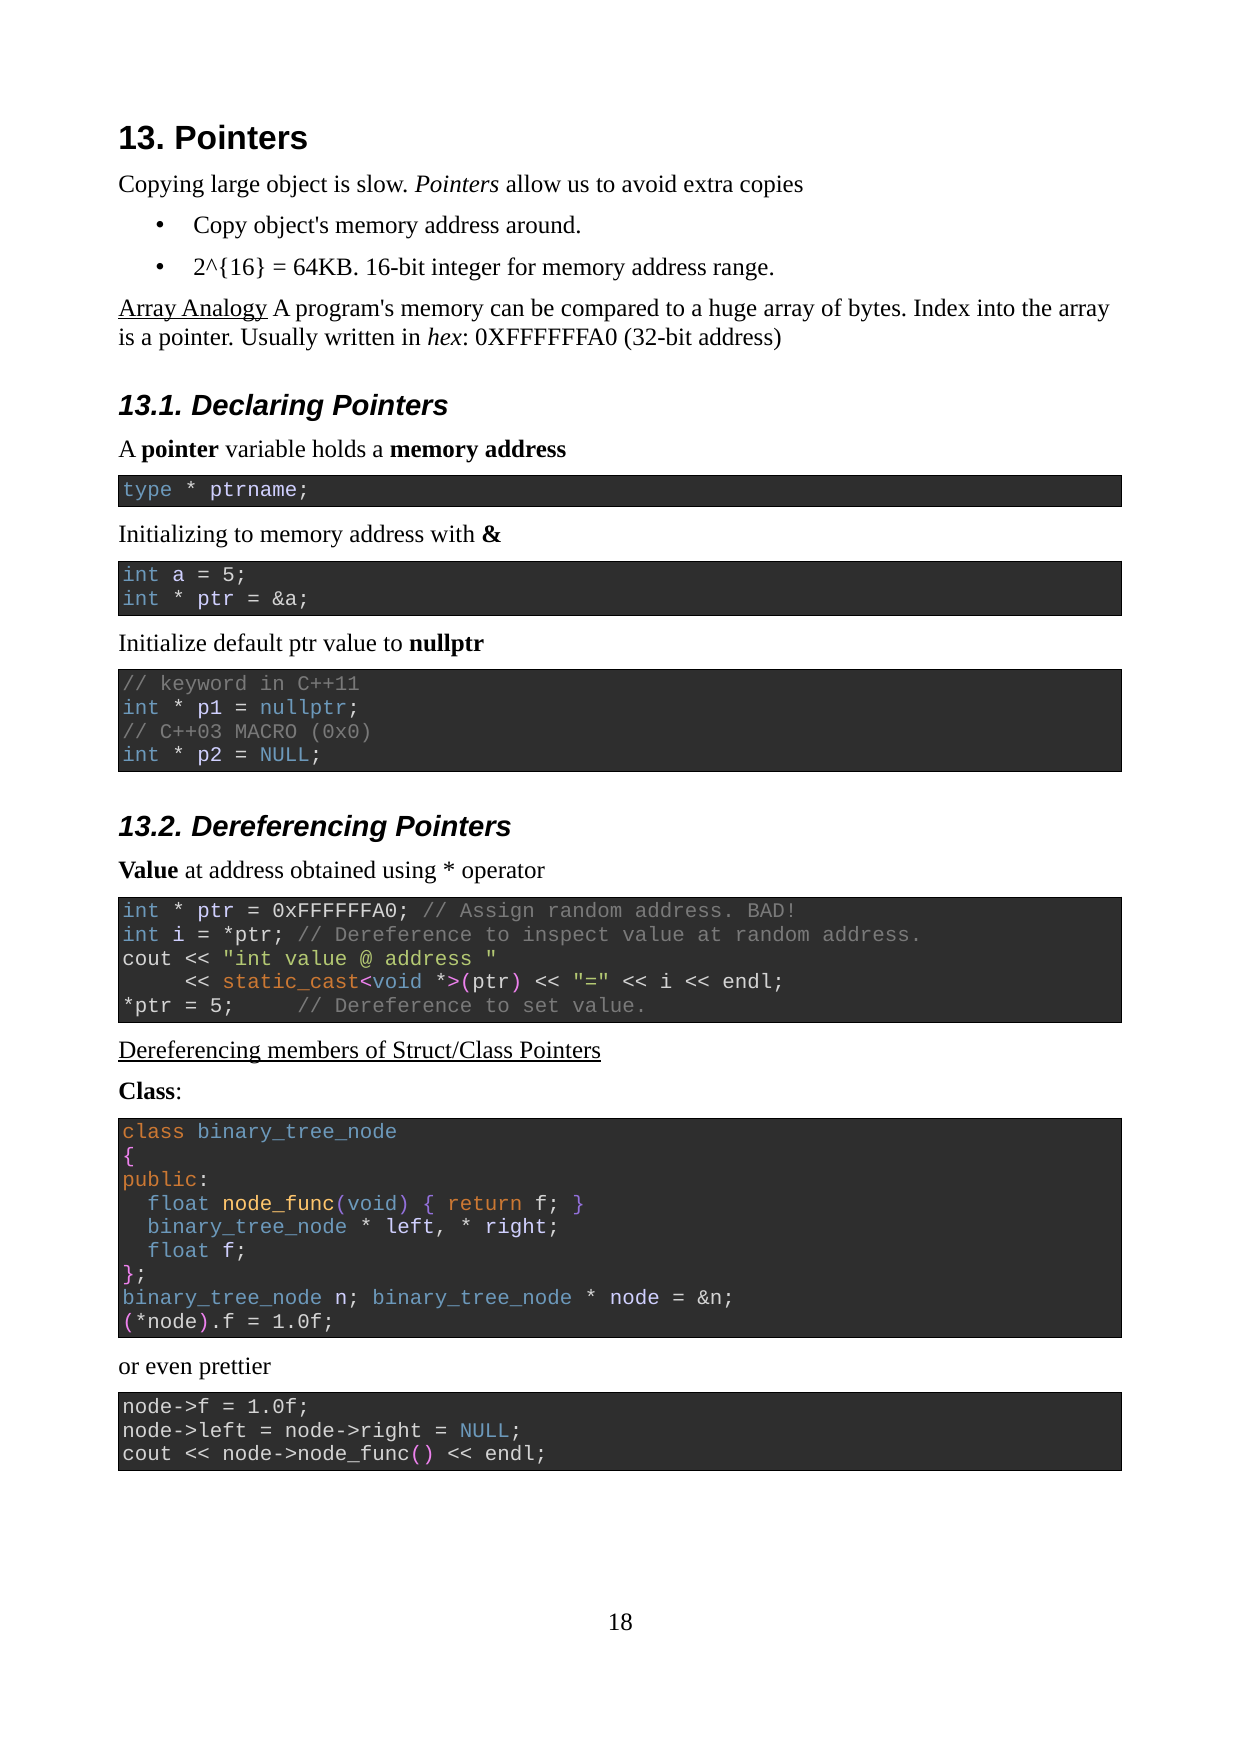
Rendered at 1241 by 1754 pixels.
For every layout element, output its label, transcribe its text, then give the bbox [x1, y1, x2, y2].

text cout << "int value @ address " [119, 944, 1121, 967]
text type * ptrname; [119, 476, 1121, 506]
text float f; [119, 1236, 1121, 1259]
list 2^{16} = 64KB. 16-bit integer for memory address range. [156, 252, 1122, 281]
text << static_cast<void *>(ptr) << "=" << i << endl; [119, 967, 1121, 991]
text }; [119, 1259, 1121, 1283]
text // C++03 MACRO (0x0) [119, 717, 1121, 740]
text or even prettier [118, 1351, 1122, 1379]
text Value at address obtained using * operator [118, 855, 1122, 884]
text Array Analogy A program's memory can be compared to a huge array of bytes. Index into the array is a pointer. Usually written in hex: 0XFFFFFFA0 (32-bit address) [118, 293, 1122, 351]
text binary_tree_node n; binary_tree_node * node = &n; [119, 1283, 1121, 1307]
list Copy object's memory address around. [156, 211, 1122, 239]
text A pointer variable holds a memory address [118, 434, 1122, 463]
text Initializing to memory address with & [118, 519, 1122, 548]
text public: [119, 1165, 1121, 1188]
text (*node).f = 1.0f; [119, 1307, 1121, 1337]
subtitle Dereferencing Pointers [118, 809, 1122, 843]
subtitle Pointers [118, 118, 1122, 157]
text Copying large object is slow. Pointers allow us to avoid extra copies [118, 169, 1122, 198]
text int i = *ptr; // Dereference to inspect value at random address. [119, 920, 1121, 944]
text class binary_tree_node [119, 1119, 1121, 1141]
text int * p2 = NULL; [119, 740, 1121, 771]
text int * ptr = 0xFFFFFFA0; // Assign random address. BAD! [119, 898, 1121, 920]
text float node_func(void) { return f; } [119, 1188, 1121, 1212]
text int * p1 = nullptr; [119, 693, 1121, 717]
text node->f = 1.0f; [119, 1393, 1121, 1416]
text *ptr = 5; // Dereference to set value. [119, 991, 1121, 1022]
text cout << node->node_func() << endl; [119, 1439, 1121, 1470]
text int * ptr = &a; [119, 584, 1121, 615]
text node->left = node->right = NULL; [119, 1416, 1121, 1439]
text Dereferencing members of Struct/Class Pointers [118, 1035, 1122, 1064]
text Initialize default ptr value to nullptr [118, 628, 1122, 657]
text // keyword in C++11 [119, 670, 1121, 693]
subtitle Declaring Pointers [118, 388, 1122, 422]
text { [119, 1141, 1121, 1165]
text int a = 5; [119, 562, 1121, 584]
text Class: [118, 1076, 1122, 1105]
text binary_tree_node * left, * right; [119, 1212, 1121, 1236]
